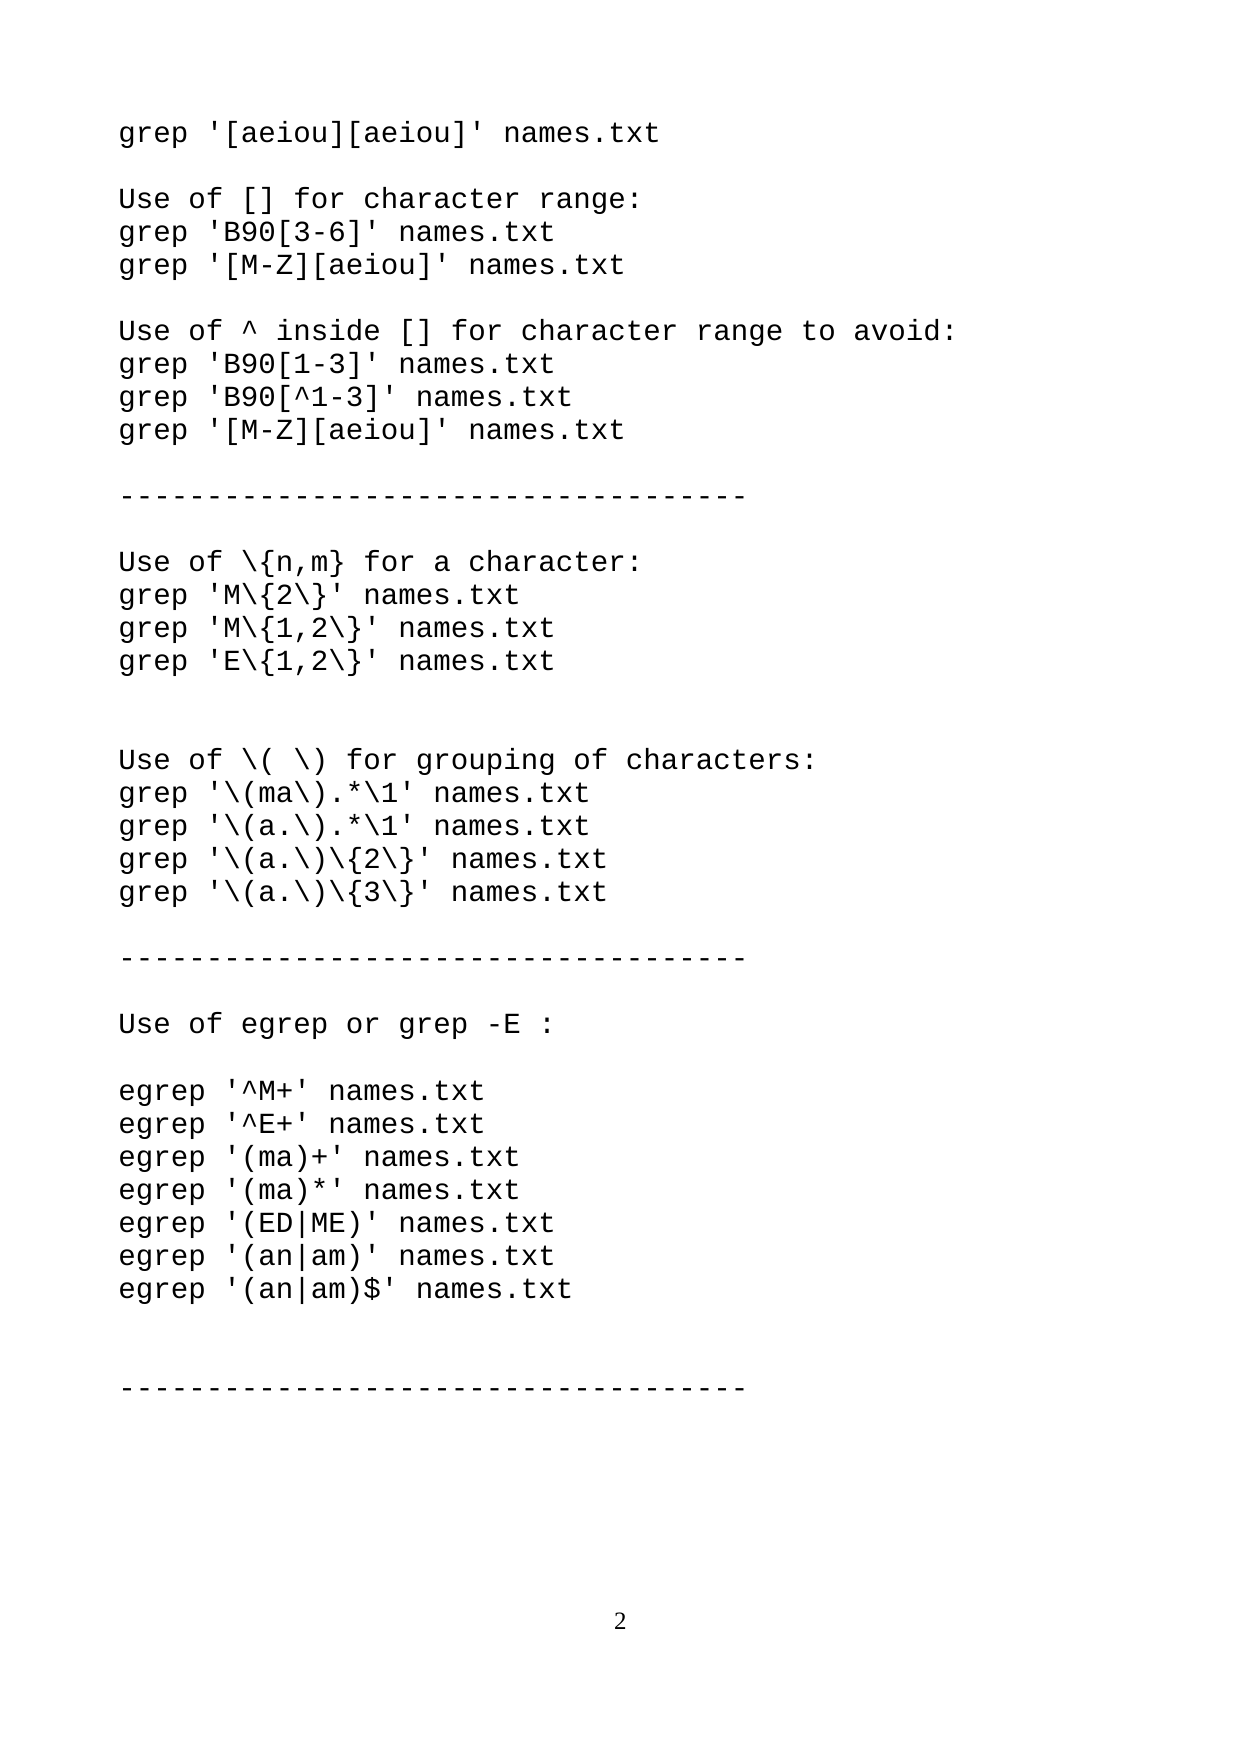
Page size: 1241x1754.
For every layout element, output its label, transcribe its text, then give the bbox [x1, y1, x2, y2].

text egrep '(an|am)' names.txt [118, 1241, 1122, 1274]
text grep '\(a.\)\{2\}' names.txt [118, 844, 1122, 878]
text grep 'E\{1,2\}' names.txt [118, 646, 1122, 679]
text Use of egrep or grep -E : [118, 1010, 1122, 1043]
text egrep '(ma)*' names.txt [118, 1175, 1122, 1208]
text egrep '^E+' names.txt [118, 1109, 1122, 1142]
text Use of [] for character range: [118, 184, 1122, 217]
text grep '\(ma\).*\1' names.txt [118, 778, 1122, 812]
text grep '\(a.\).*\1' names.txt [118, 812, 1122, 844]
text grep 'B90[1-3]' names.txt [118, 349, 1122, 382]
text grep 'M\{2\}' names.txt [118, 580, 1122, 613]
text Use of \( \) for grouping of characters: [118, 746, 1122, 778]
text grep 'M\{1,2\}' names.txt [118, 613, 1122, 646]
text ------------------------------------ [118, 481, 1122, 514]
text Use of ^ inside [] for character range to avoid: [118, 316, 1122, 349]
text ------------------------------------ [118, 944, 1122, 977]
text egrep '(an|am)$' names.txt [118, 1274, 1122, 1307]
text Use of \{n,m} for a character: [118, 547, 1122, 580]
text grep '[aeiou][aeiou]' names.txt [118, 118, 1122, 151]
text egrep '(ED|ME)' names.txt [118, 1208, 1122, 1241]
text grep 'B90[^1-3]' names.txt [118, 382, 1122, 415]
text egrep '^M+' names.txt [118, 1076, 1122, 1109]
text egrep '(ma)+' names.txt [118, 1142, 1122, 1175]
text grep '\(a.\)\{3\}' names.txt [118, 878, 1122, 911]
text grep '[M-Z][aeiou]' names.txt [118, 250, 1122, 283]
text grep 'B90[3-6]' names.txt [118, 217, 1122, 250]
text ------------------------------------ [118, 1373, 1122, 1406]
text grep '[M-Z][aeiou]' names.txt [118, 415, 1122, 448]
